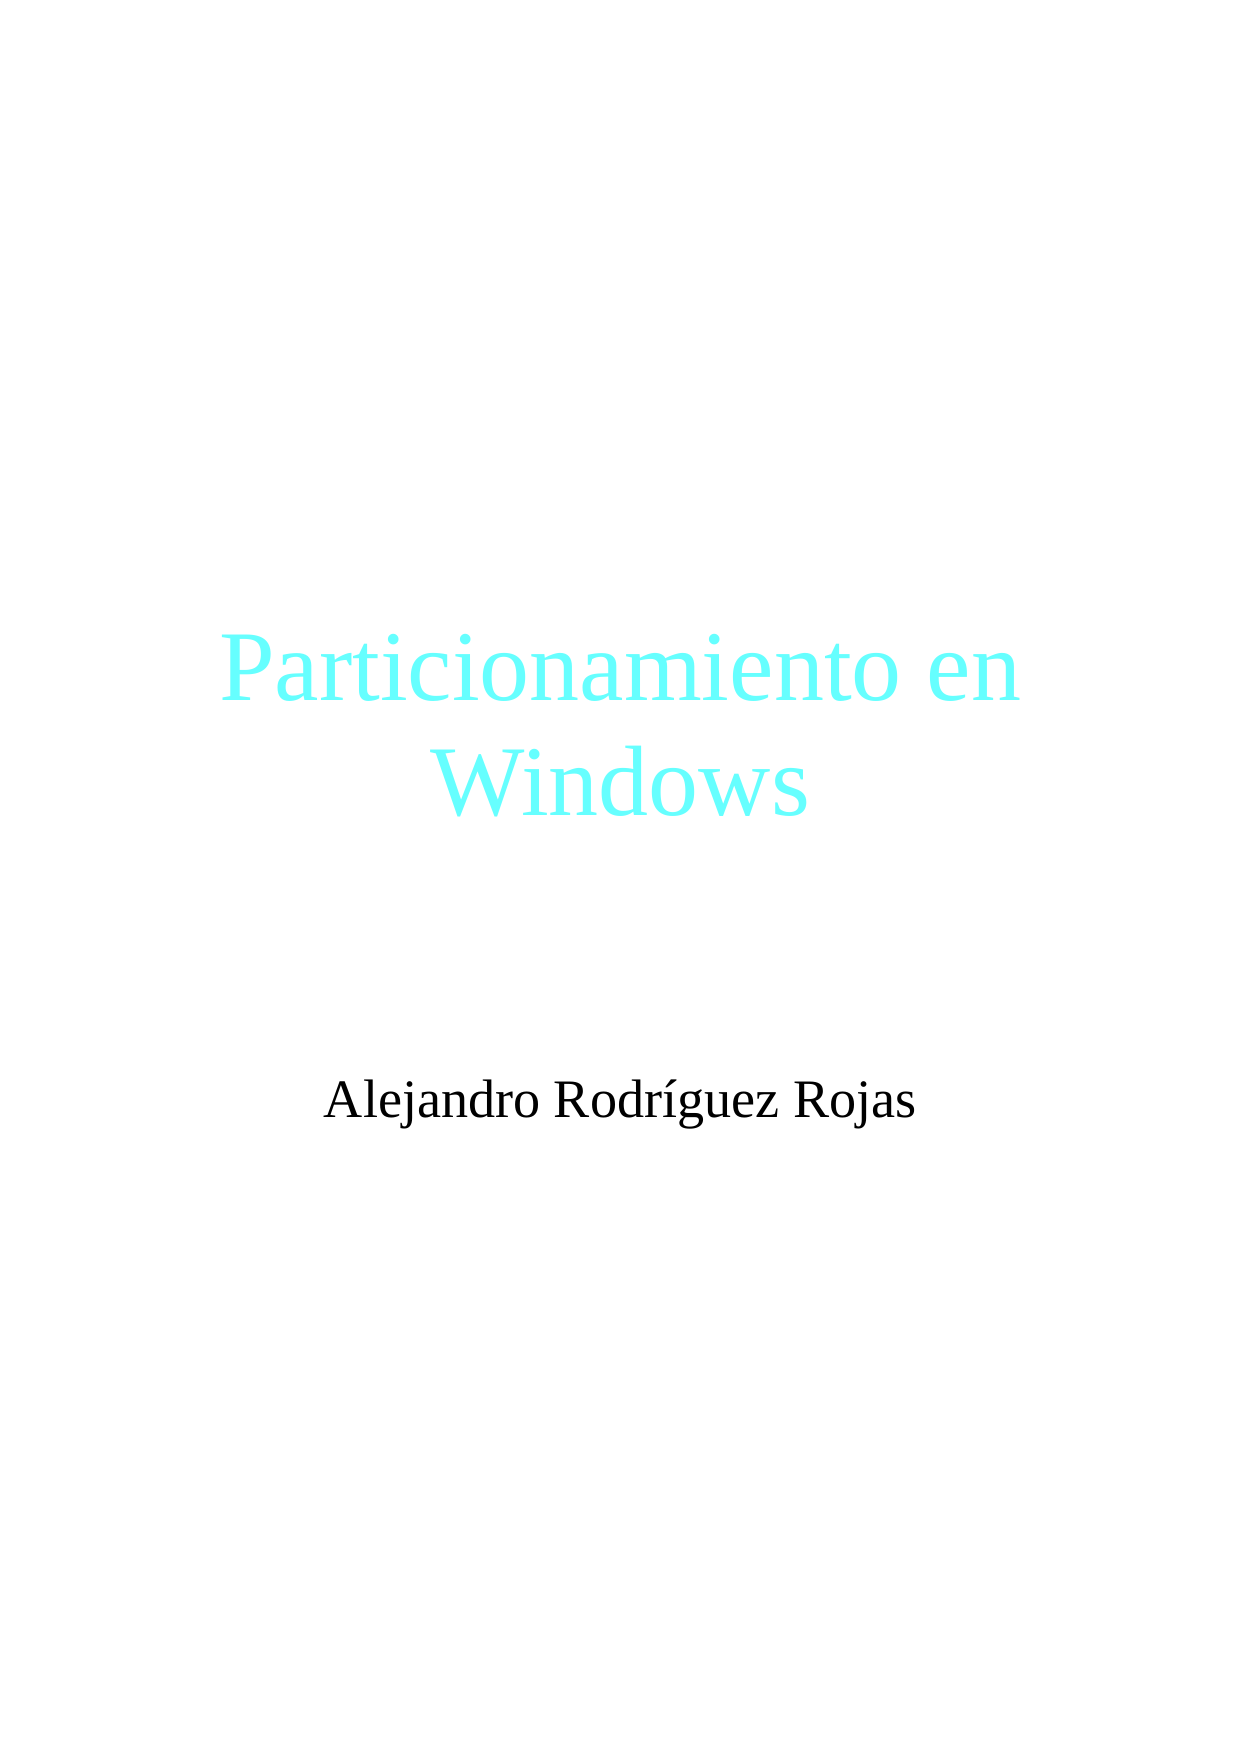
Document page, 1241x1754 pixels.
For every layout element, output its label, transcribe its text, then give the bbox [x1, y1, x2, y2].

text Particionamiento en Windows [118, 607, 1122, 837]
text Alejandro Rodríguez Rojas [118, 1067, 1122, 1129]
